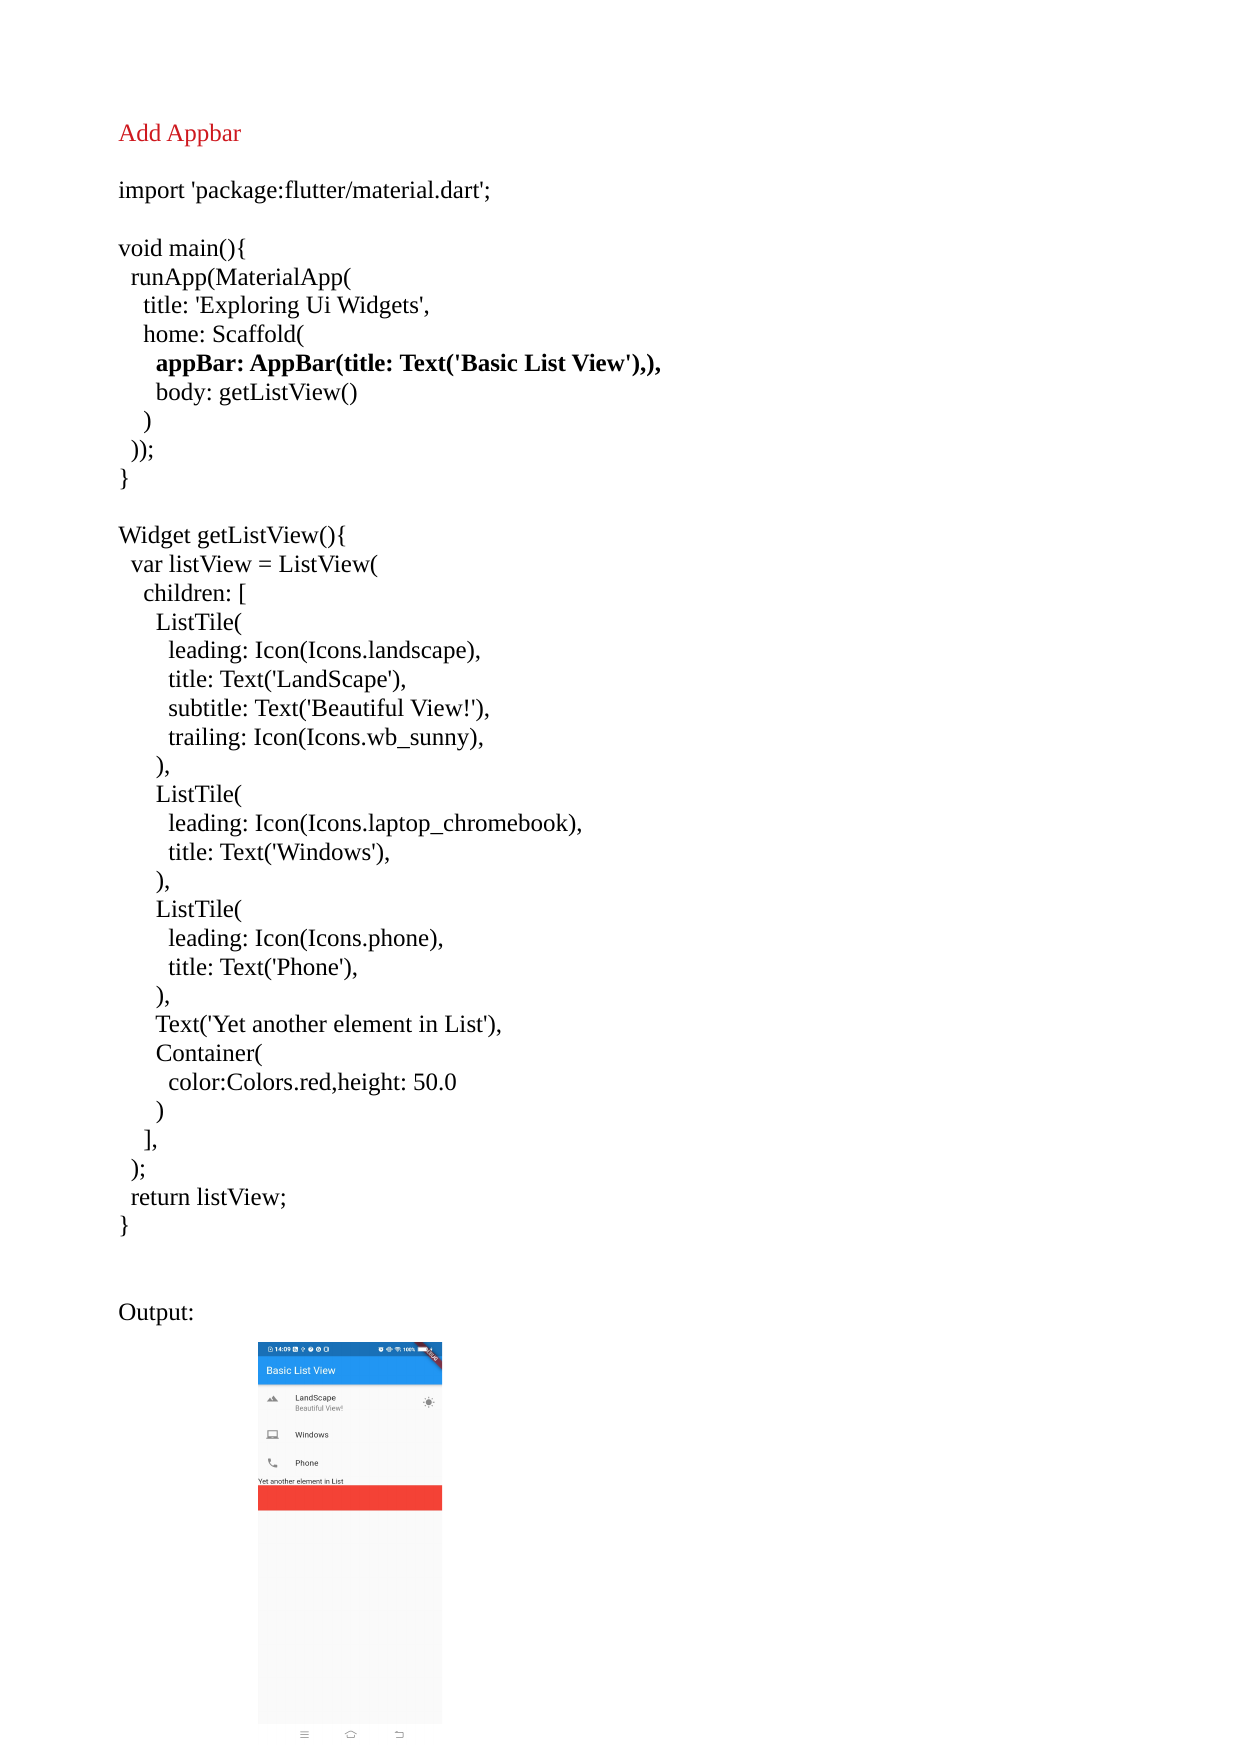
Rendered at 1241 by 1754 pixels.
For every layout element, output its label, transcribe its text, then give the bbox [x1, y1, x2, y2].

text title: Text('Windows'), [118, 837, 1122, 866]
text ListTile( [118, 894, 1122, 923]
text ) [118, 406, 1122, 434]
text leading: Icon(Icons.laptop_chromebook), [118, 808, 1122, 837]
text ); [118, 1153, 1122, 1182]
text Text('Yet another element in List'), [118, 1009, 1122, 1038]
text return listView; [118, 1182, 1122, 1211]
text import 'package:flutter/material.dart'; [118, 176, 1122, 204]
text ListTile( [118, 607, 1122, 636]
text ), [118, 981, 1122, 1009]
text ], [118, 1124, 1122, 1153]
text } [118, 463, 1122, 492]
text runApp(MaterialApp( [118, 262, 1122, 291]
text color:Colors.red,height: 50.0 [118, 1067, 1122, 1096]
text Output: [118, 1297, 1122, 1326]
text } [118, 1211, 1122, 1239]
text ) [118, 1096, 1122, 1124]
text ), [118, 866, 1122, 894]
text body: getListView() [118, 377, 1122, 406]
text title: Text('Phone'), [118, 952, 1122, 981]
text ListTile( [118, 779, 1122, 808]
text ), [118, 751, 1122, 779]
text )); [118, 434, 1122, 463]
text void main(){ [118, 233, 1122, 262]
text appBar: AppBar(title: Text('Basic List View'),), [118, 348, 1122, 377]
text leading: Icon(Icons.phone), [118, 923, 1122, 952]
text leading: Icon(Icons.landscape), [118, 636, 1122, 664]
text var listView = ListView( [118, 549, 1122, 578]
picture [258, 1342, 443, 1745]
text title: 'Exploring Ui Widgets', [118, 291, 1122, 319]
text home: Scaffold( [118, 319, 1122, 348]
text trailing: Icon(Icons.wb_sunny), [118, 722, 1122, 751]
text subtitle: Text('Beautiful View!'), [118, 693, 1122, 722]
text title: Text('LandScape'), [118, 664, 1122, 693]
text Add Appbar [118, 118, 1122, 147]
text Container( [118, 1038, 1122, 1067]
text Widget getListView(){ [118, 521, 1122, 549]
text children: [ [118, 578, 1122, 607]
